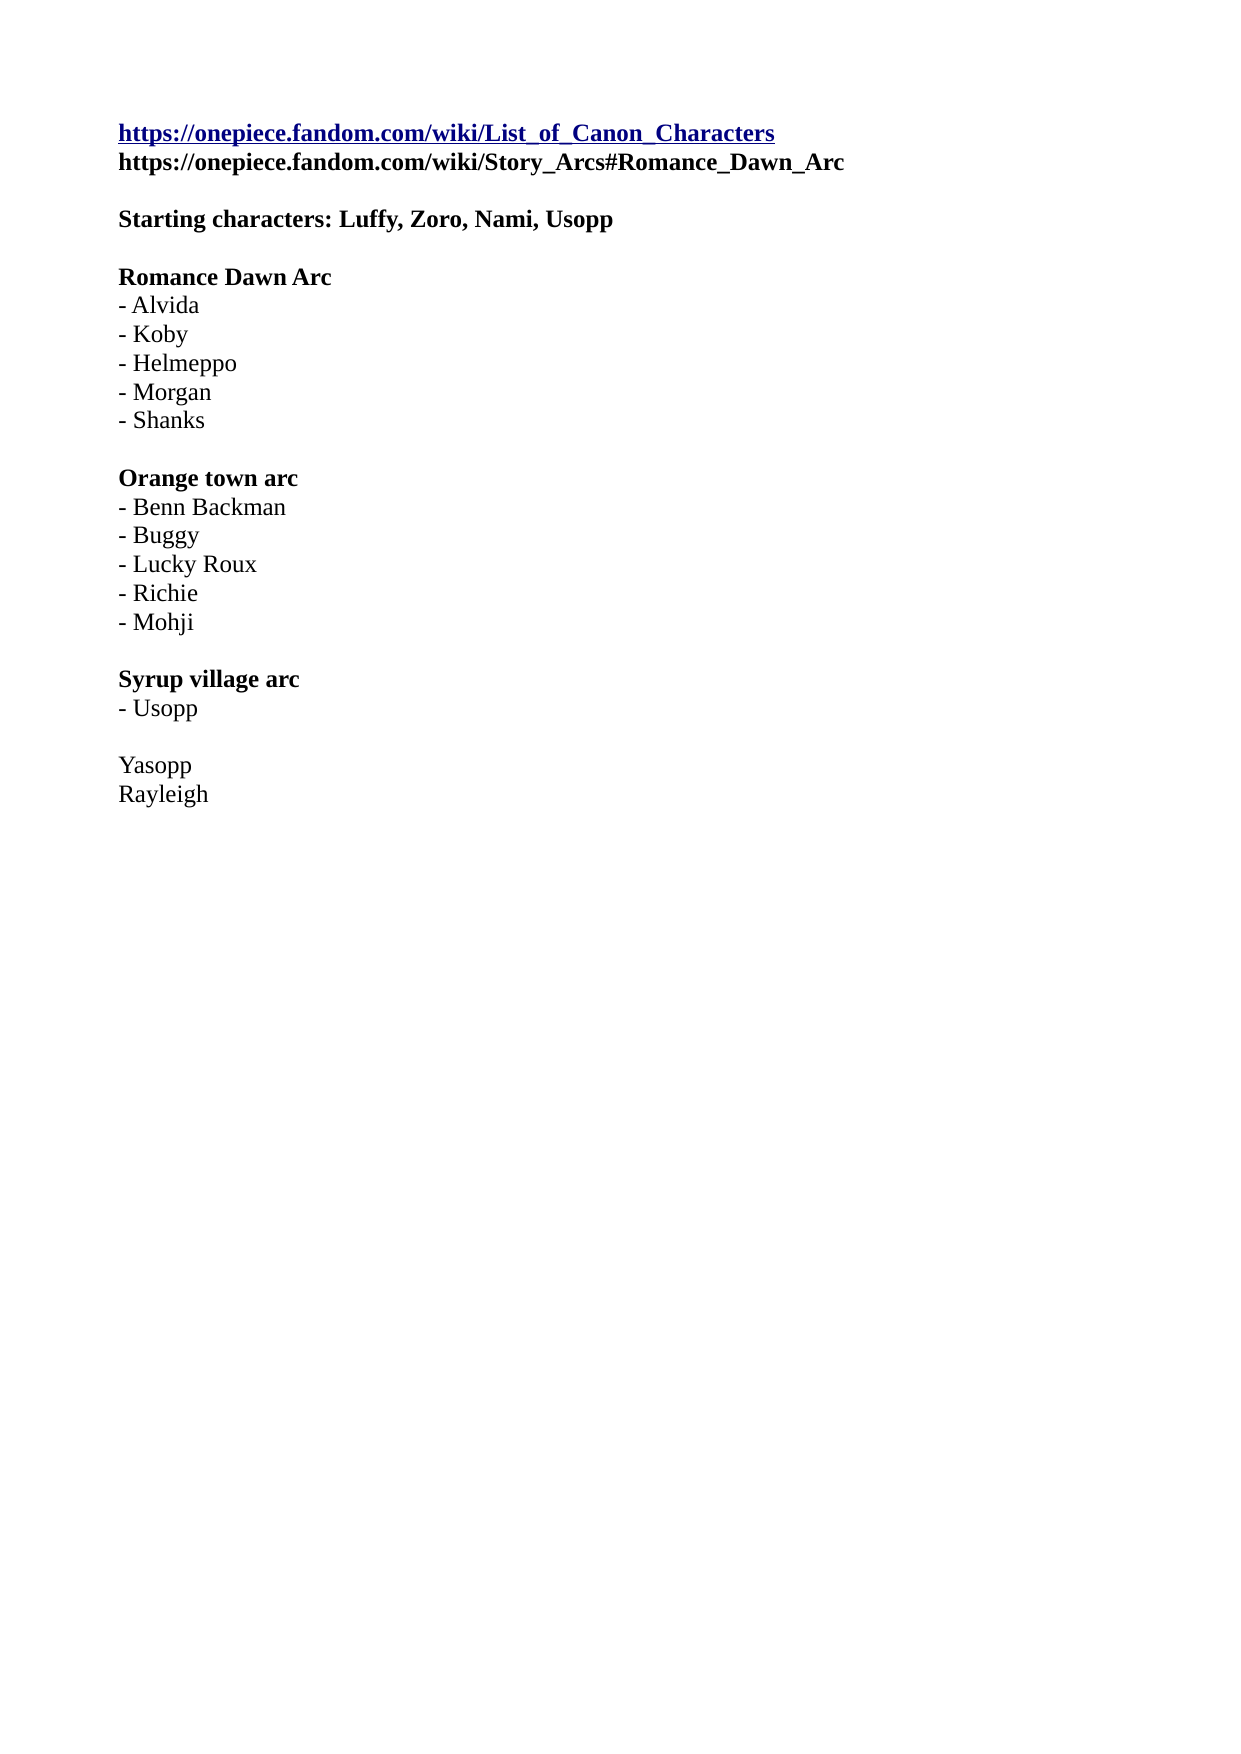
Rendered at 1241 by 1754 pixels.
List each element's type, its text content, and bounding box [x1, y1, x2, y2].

text - Lucky Roux [118, 549, 1122, 578]
text - Usopp [118, 693, 1122, 722]
text - Richie [118, 578, 1122, 607]
text - Alvida [118, 291, 1122, 319]
text - Benn Backman [118, 492, 1122, 521]
text Romance Dawn Arc [118, 262, 1122, 291]
text https://onepiece.fandom.com/wiki/List_of_Canon_Characters [118, 118, 1122, 147]
text - Mohji [118, 607, 1122, 636]
text Rayleigh [118, 779, 1122, 808]
text - Helmeppo [118, 348, 1122, 377]
text Yasopp [118, 751, 1122, 779]
text - Koby [118, 319, 1122, 348]
text Orange town arc [118, 463, 1122, 492]
text - Morgan [118, 377, 1122, 406]
text - Shanks [118, 406, 1122, 434]
text Syrup village arc [118, 664, 1122, 693]
text - Buggy [118, 521, 1122, 549]
text https://onepiece.fandom.com/wiki/Story_Arcs#Romance_Dawn_Arc [118, 147, 1122, 176]
text Starting characters: Luffy, Zoro, Nami, Usopp [118, 204, 1122, 233]
